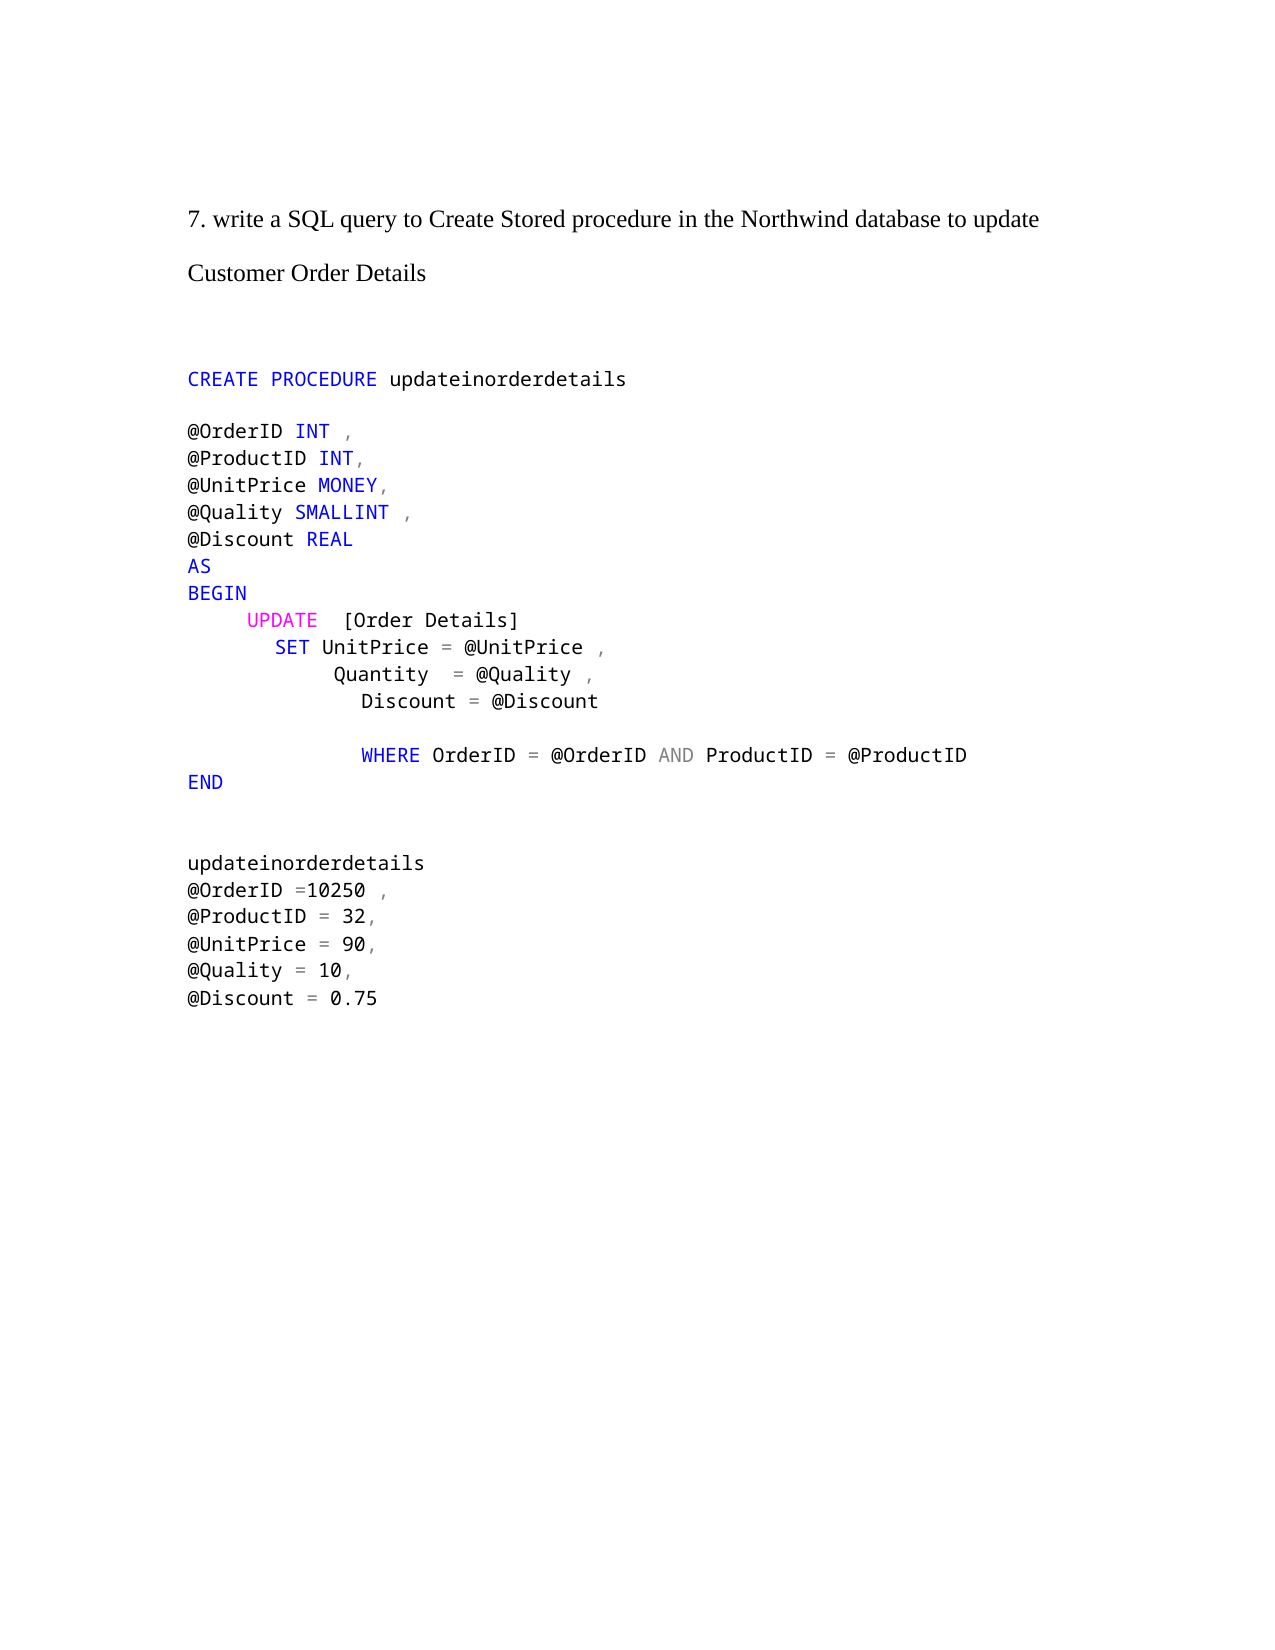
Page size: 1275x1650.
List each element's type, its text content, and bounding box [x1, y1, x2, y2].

text Discount = @Discount [187, 687, 1087, 714]
text @Quality SMALLINT , [187, 498, 1087, 525]
text CREATE PROCEDURE updateinorderdetails [187, 365, 1087, 392]
text Quantity = @Quality , [187, 660, 1087, 687]
text updateinorderdetails [187, 849, 1087, 876]
text @Discount = 0.75 [187, 984, 1087, 1011]
text WHERE OrderID = @OrderID AND ProductID = @ProductID [187, 741, 1087, 768]
text @UnitPrice = 90, [187, 930, 1087, 957]
text @ProductID = 32, [187, 903, 1087, 930]
text @OrderID =10250 , [187, 876, 1087, 903]
text AS [187, 552, 1087, 579]
text SET UnitPrice = @UnitPrice , [187, 633, 1087, 660]
text @ProductID INT, [187, 444, 1087, 471]
text @Discount REAL [187, 525, 1087, 552]
text BEGIN [187, 579, 1087, 606]
text Customer Order Details [187, 258, 1087, 286]
text @Quality = 10, [187, 957, 1087, 984]
text 7. write a SQL query to Create Stored procedure in the Northwind database to update [187, 204, 1087, 233]
text @OrderID INT , [187, 417, 1087, 444]
text UPDATE [Order Details] [187, 606, 1087, 633]
text END [187, 768, 1087, 795]
text @UnitPrice MONEY, [187, 471, 1087, 498]
